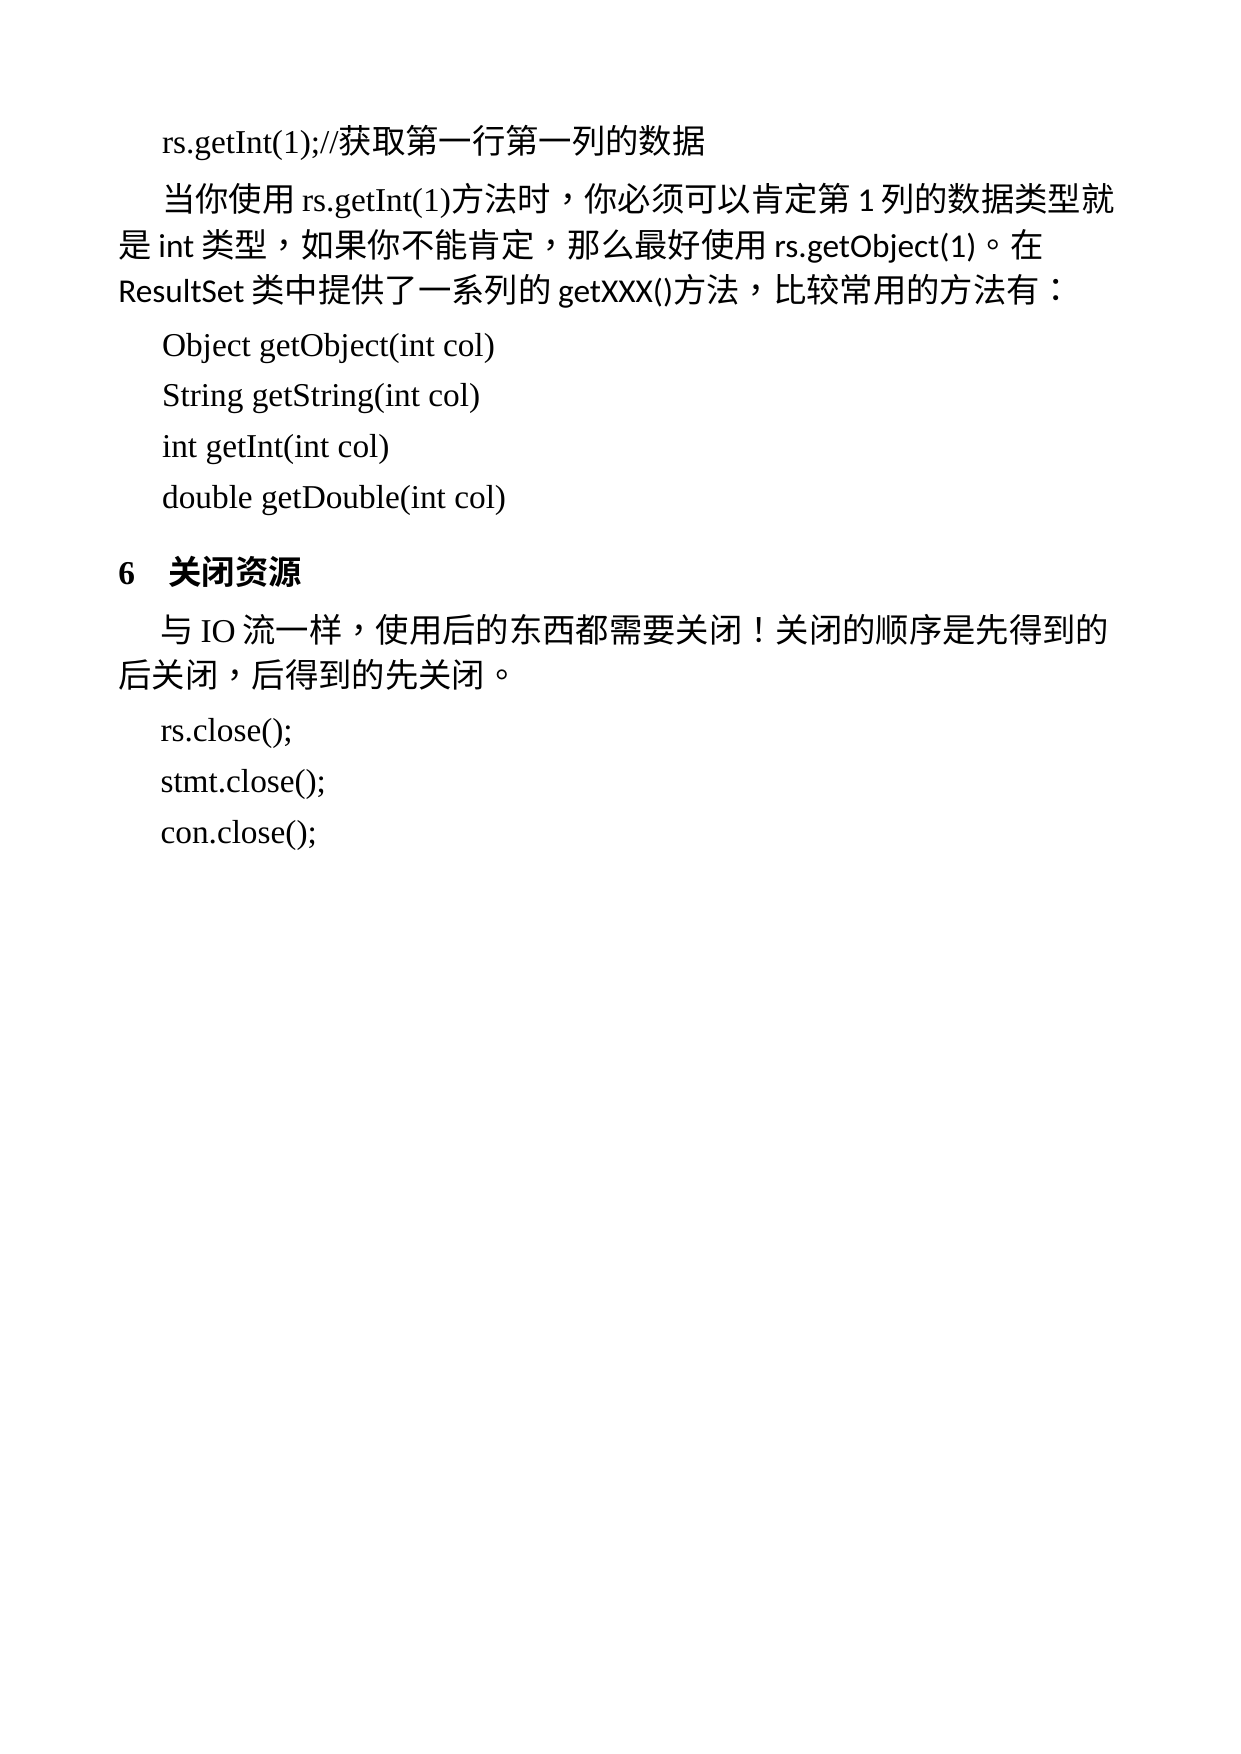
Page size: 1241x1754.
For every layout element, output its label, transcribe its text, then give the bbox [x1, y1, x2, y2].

text Object getObject(int col) [118, 325, 1122, 363]
text String getString(int col) [118, 376, 1122, 414]
text 与IO流一样，使用后的东西都需要关闭！关闭的顺序是先得到的后关闭，后得到的先关闭。 [118, 607, 1122, 698]
text rs.getInt(1);//获取第一行第一列的数据 [118, 118, 1122, 163]
subtitle 6 关闭资源 [118, 549, 1122, 594]
text rs.close(); [118, 710, 1122, 748]
text 当你使用rs.getInt(1)方法时，你必须可以肯定第1列的数据类型就是int类型，如果你不能肯定，那么最好使用rs.getObject(1)。在ResultSet类中提供了一系列的getXXX()方法，比较常用的方法有： [118, 176, 1122, 312]
text con.close(); [118, 812, 1122, 850]
text stmt.close(); [118, 761, 1122, 799]
text int getInt(int col) [118, 426, 1122, 465]
text double getDouble(int col) [118, 477, 1122, 516]
